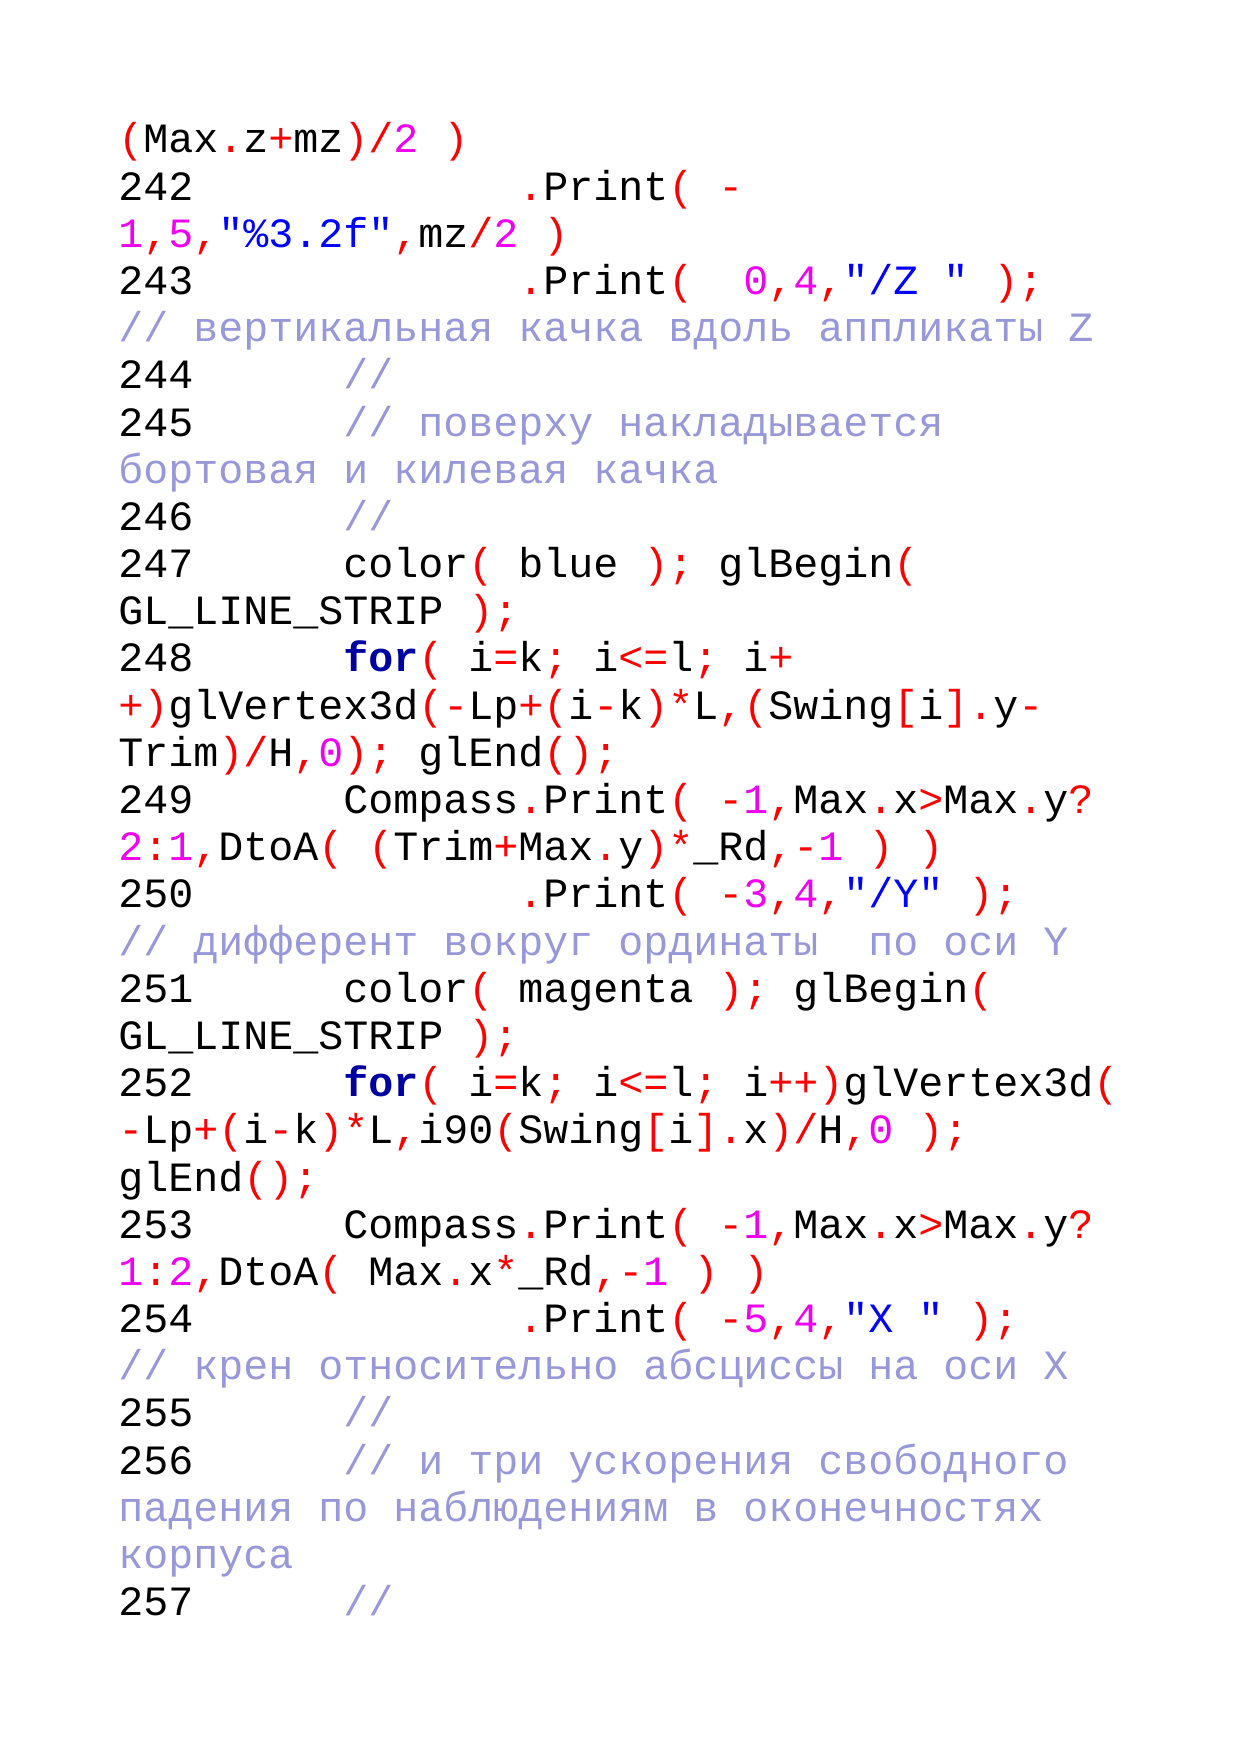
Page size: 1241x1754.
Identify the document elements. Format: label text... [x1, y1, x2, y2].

subtitle 249 Compass.Print( -1,Max.x>Max.y?2:1,DtoA( (Trim+Max.y)*_Rd,-1 ) ) [493, 779, 543, 873]
subtitle 257 // [118, 1581, 1122, 1628]
subtitle 256 // и три ускорения свободного падения по наблюдениям в оконечностях корпуса [118, 1439, 1122, 1581]
subtitle 255 // [118, 1392, 1122, 1439]
subtitle 245 // поверху накладывается бортовая и килевая качка [118, 401, 1122, 496]
subtitle 250 .Print( -3,4,"/Y" ); // дифферент вокруг ординаты по оси Y [118, 873, 1122, 967]
subtitle 241 Compass.Print( -1,3,"%3.2f",(Max.z+mz)/2 ) [218, 118, 243, 165]
subtitle 244 // [118, 354, 1122, 401]
subtitle 246 // [118, 496, 1122, 543]
subtitle 243 .Print( 0,4,"/Z " ); // вертикальная качка вдоль аппликаты Z [118, 260, 1122, 354]
subtitle 241 Compass.Print( -1,3,"%3.2f",(Max.z+mz)/2 ) [118, 118, 143, 165]
subtitle 249 Compass.Print( -1,Max.x>Max.y?2:1,DtoA( (Trim+Max.y)*_Rd,-1 ) ) [118, 779, 393, 873]
subtitle 252 for( i=k; i<=l; i++)glVertex3d( -Lp+(i-k)*L,i90(Swing[i].x)/H,0 ); glEnd(); [118, 1062, 1122, 1203]
subtitle 241 Compass.Print( -1,3,"%3.2f",(Max.z+mz)/2 ) [343, 118, 1122, 165]
subtitle 251 color( magenta ); glBegin( GL_LINE_STRIP ); [118, 967, 1122, 1062]
subtitle 242 .Print( -1,5,"%3.2f",mz/2 ) [118, 165, 1122, 260]
subtitle 248 for( i=k; i<=l; i++)glVertex3d(-Lp+(i-k)*L,(Swing[i].y-Trim)/H,0); glEnd(); [118, 637, 468, 779]
subtitle 253 Compass.Print( -1,Max.x>Max.y?1:2,DtoA( Max.x*_Rd,-1 ) ) [118, 1203, 1122, 1298]
subtitle 249 Compass.Print( -1,Max.x>Max.y?2:1,DtoA( (Trim+Max.y)*_Rd,-1 ) ) [643, 779, 1122, 873]
subtitle 254 .Print( -5,4,"X " ); // крен относительно абсциссы на оси X [118, 1298, 1122, 1392]
subtitle 248 for( i=k; i<=l; i++)glVertex3d(-Lp+(i-k)*L,(Swing[i].y-Trim)/H,0); glEnd(); [493, 637, 1122, 779]
subtitle 247 color( blue ); glBegin( GL_LINE_STRIP ); [468, 543, 1122, 637]
subtitle 247 color( blue ); glBegin( GL_LINE_STRIP ); [118, 543, 343, 590]
subtitle 248 for( i=k; i<=l; i++)glVertex3d(-Lp+(i-k)*L,(Swing[i].y-Trim)/H,0); glEnd(); [218, 732, 268, 779]
subtitle 241 Compass.Print( -1,3,"%3.2f",(Max.z+mz)/2 ) [268, 118, 293, 165]
